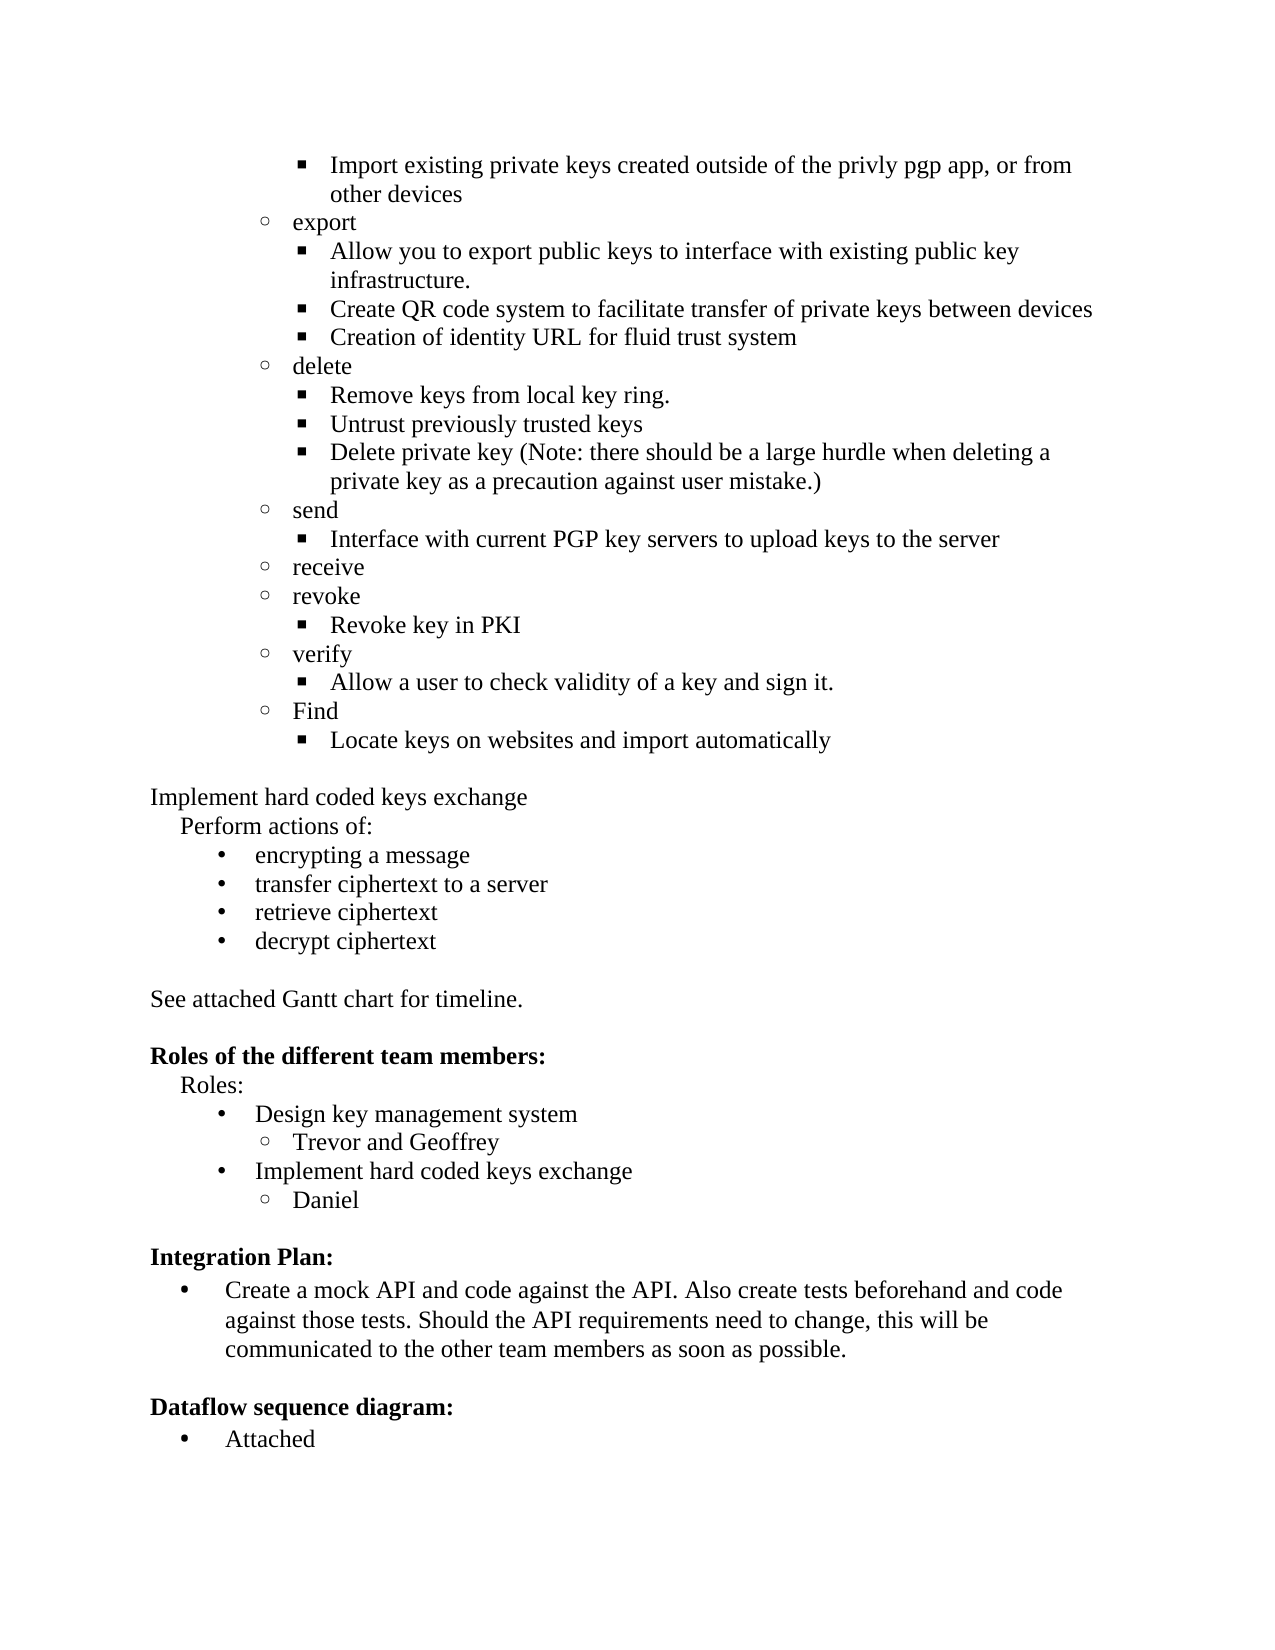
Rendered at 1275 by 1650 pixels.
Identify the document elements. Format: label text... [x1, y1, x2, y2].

list transfer ciphertext to a server [217, 869, 1125, 897]
list Locate keys on websites and import automatically [292, 725, 1125, 754]
list Delete private key (Note: there should be a large hurdle when deleting a private key as a precaution against user mistake.) [292, 437, 1125, 495]
list Untrust previously trusted keys [292, 409, 1125, 437]
list Allow a user to check validity of a key and sign it. [292, 667, 1125, 696]
list Allow you to export public keys to interface with existing public key infrastructure. [292, 236, 1125, 294]
text Integration Plan: [150, 1242, 1125, 1271]
list Import existing private keys created outside of the privly pgp app, or from other devices [292, 150, 1125, 207]
list Find [255, 696, 1125, 725]
list export [255, 207, 1125, 236]
list receive [255, 552, 1125, 581]
list Trevor and Geoffrey [255, 1127, 1125, 1156]
list revoke [255, 581, 1125, 610]
list Daniel [255, 1185, 1125, 1214]
text Dataflow sequence diagram: [150, 1392, 1125, 1420]
text Implement hard coded keys exchange [150, 782, 1125, 811]
list Creation of identity URL for fluid trust system [292, 322, 1125, 351]
list Design key management system [217, 1099, 1125, 1127]
text See attached Gantt chart for timeline. [150, 984, 1125, 1012]
list verify [255, 639, 1125, 667]
list decrypt ciphertext [217, 926, 1125, 955]
list Create a mock API and code against the API. Also create tests beforehand and code against those tests. Should the API requirements need to change, this will be communicated to the other team members as soon as possible. [180, 1271, 1125, 1363]
list retrieve ciphertext [217, 897, 1125, 926]
list encrypting a message [217, 840, 1125, 869]
list Remove keys from local key ring. [292, 380, 1125, 409]
list delete [255, 351, 1125, 380]
text Roles of the different team members: [150, 1041, 1125, 1070]
list send [255, 495, 1125, 524]
list Implement hard coded keys exchange [217, 1156, 1125, 1185]
list Revoke key in PKI [292, 610, 1125, 639]
list Attached [180, 1420, 1125, 1454]
text Roles: [180, 1070, 1125, 1099]
list Interface with current PGP key servers to upload keys to the server [292, 524, 1125, 552]
text Perform actions of: [180, 811, 1125, 840]
list Create QR code system to facilitate transfer of private keys between devices [292, 294, 1125, 322]
